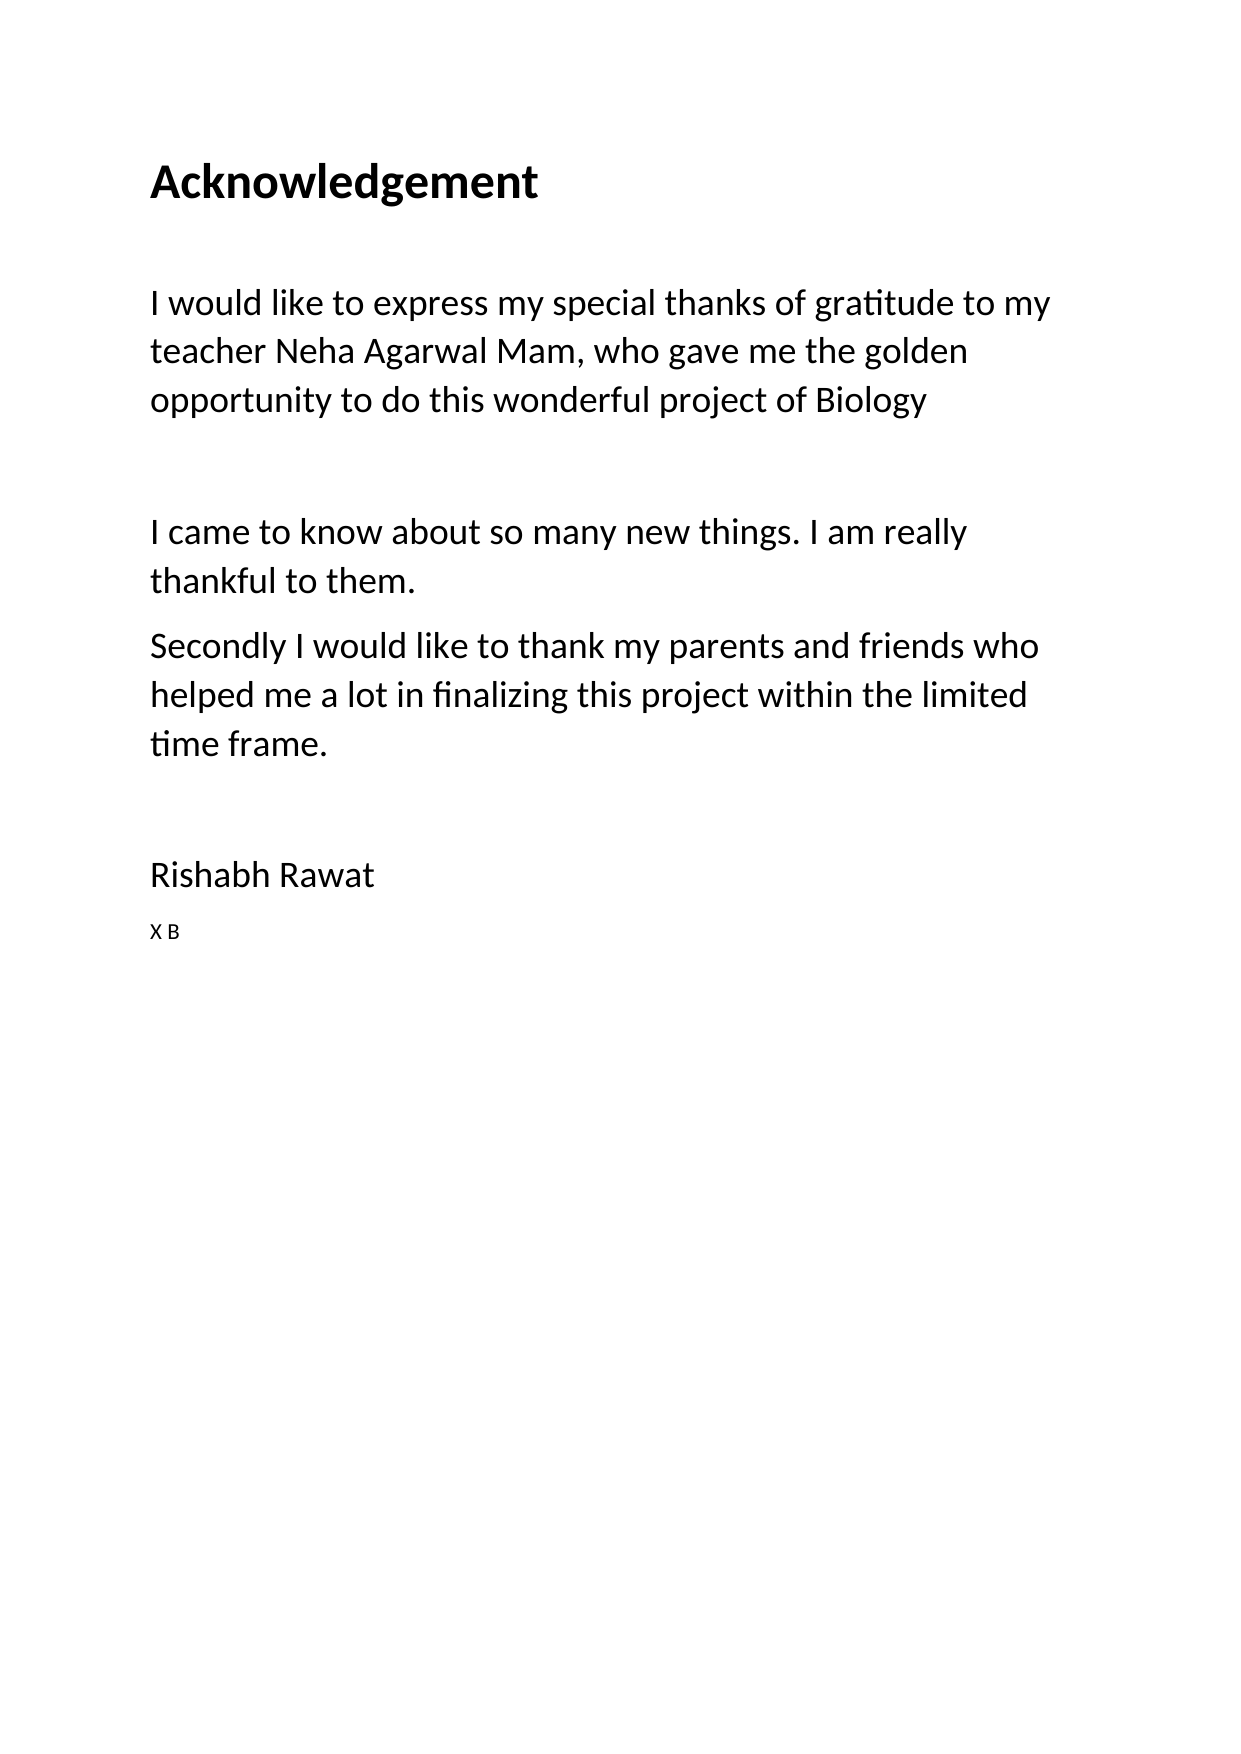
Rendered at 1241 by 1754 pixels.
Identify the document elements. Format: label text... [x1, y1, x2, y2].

text Acknowledgement [150, 150, 1090, 211]
text Rishabh Rawat [150, 851, 1090, 897]
text Secondly I would like to thank my parents and friends who helped me a lot in finalizing this project within the limited time frame. [150, 622, 1090, 766]
text I would like to express my special thanks of gratitude to my teacher Neha Agarwal Mam, who gave me the golden opportunity to do this wonderful project of Biology [150, 278, 1090, 422]
text I came to know about so many new things. I am really thankful to them. [150, 508, 1090, 602]
text X B [150, 917, 1090, 945]
